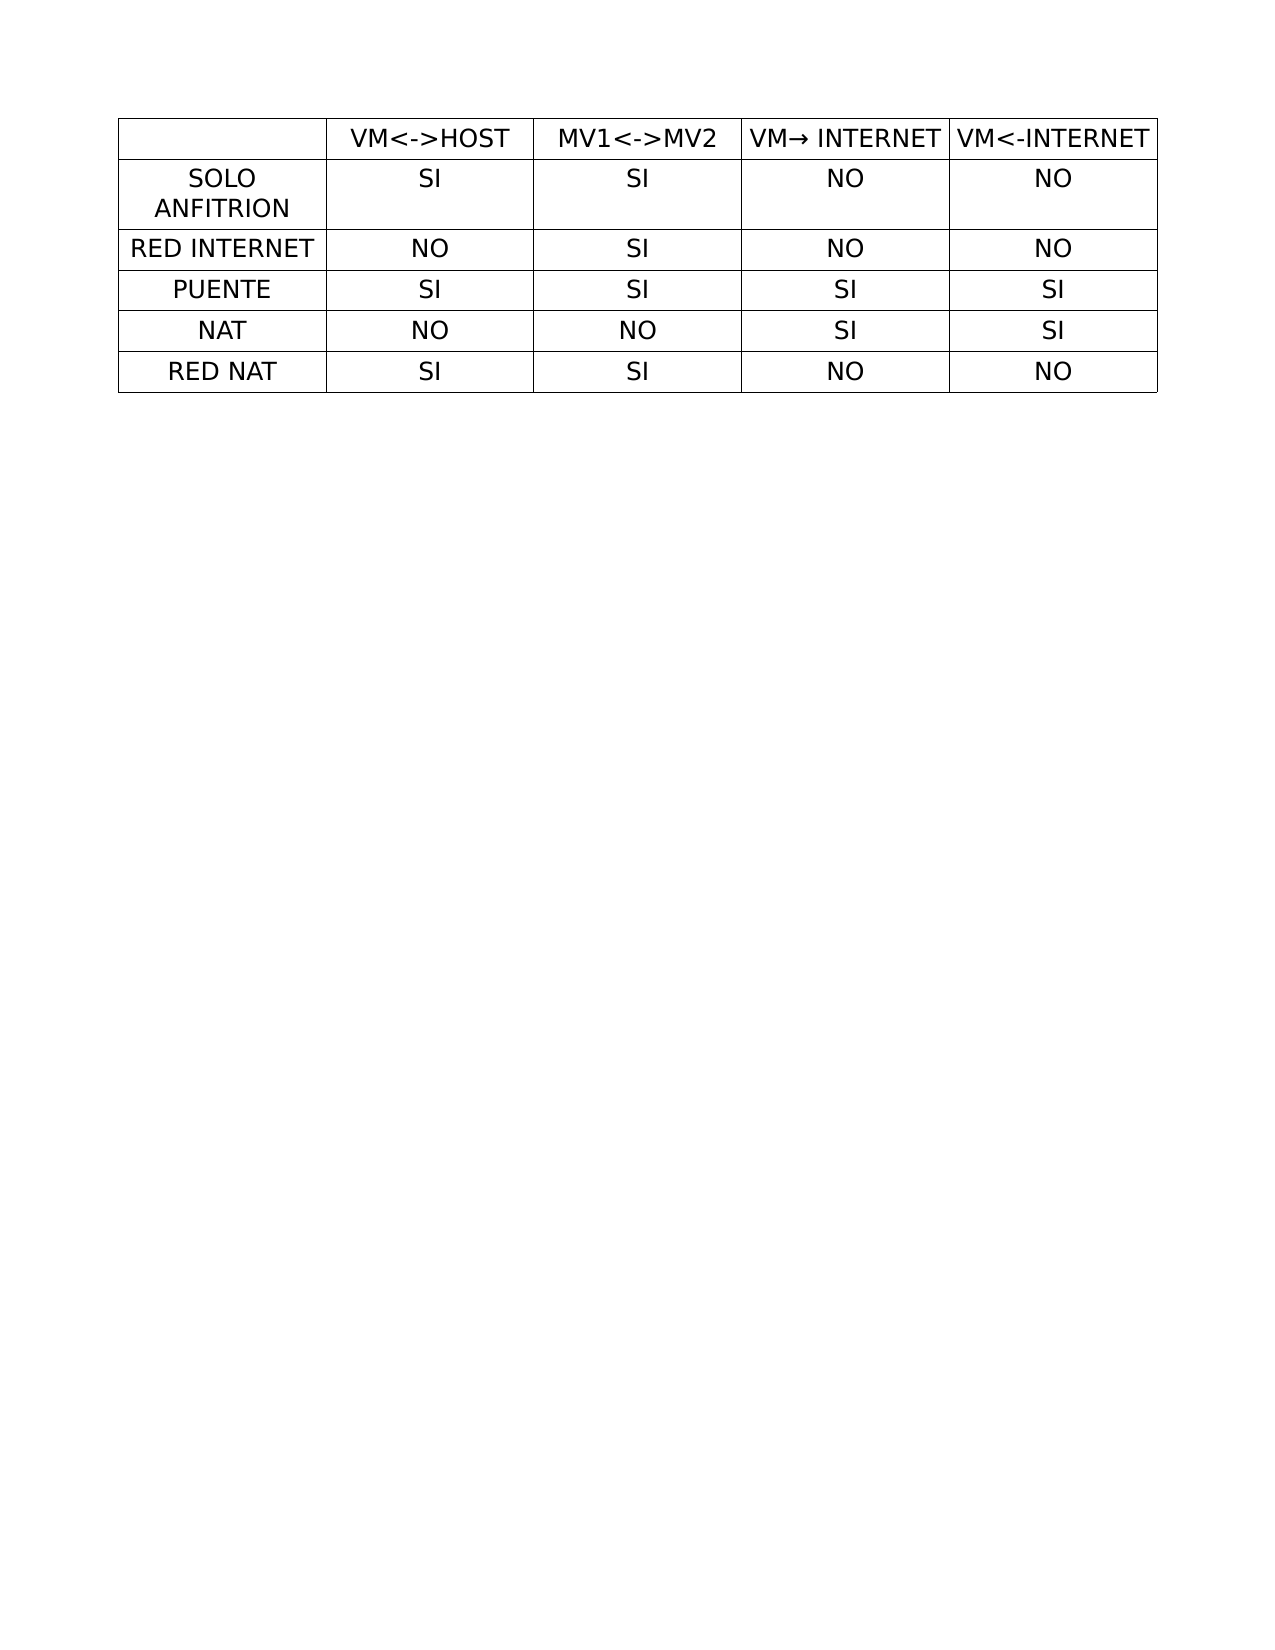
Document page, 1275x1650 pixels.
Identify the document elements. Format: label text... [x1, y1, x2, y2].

table_cell SOLO ANFITRION [119, 160, 326, 229]
table_cell NO [742, 160, 949, 229]
table_header VM<-INTERNET [950, 119, 1157, 159]
table_header MV1<->MV2 [534, 119, 741, 159]
table_cell NAT [119, 311, 326, 351]
table_cell SI [950, 271, 1157, 310]
table_cell SI [534, 230, 741, 269]
table_cell NO [327, 230, 533, 269]
table_cell NO [950, 230, 1157, 269]
table_cell PUENTE [119, 271, 326, 310]
table_cell NO [950, 160, 1157, 229]
table_cell SI [327, 271, 533, 310]
table_cell NO [742, 352, 949, 392]
table_cell NO [742, 230, 949, 269]
table_cell NO [534, 311, 741, 351]
table_cell NO [327, 311, 533, 351]
table_cell SI [742, 271, 949, 310]
table_cell SI [327, 352, 533, 392]
table_cell SI [950, 311, 1157, 351]
table_cell SI [742, 311, 949, 351]
table_cell SI [534, 271, 741, 310]
table_header [119, 119, 326, 159]
table_cell SI [534, 352, 741, 392]
table_cell RED INTERNET [119, 230, 326, 269]
table_cell NO [950, 352, 1157, 392]
table_header VM<->HOST [327, 119, 533, 159]
table_cell SI [534, 160, 741, 229]
table_cell RED NAT [119, 352, 326, 392]
table_cell SI [327, 160, 533, 229]
table_header VM→ INTERNET [742, 119, 949, 159]
